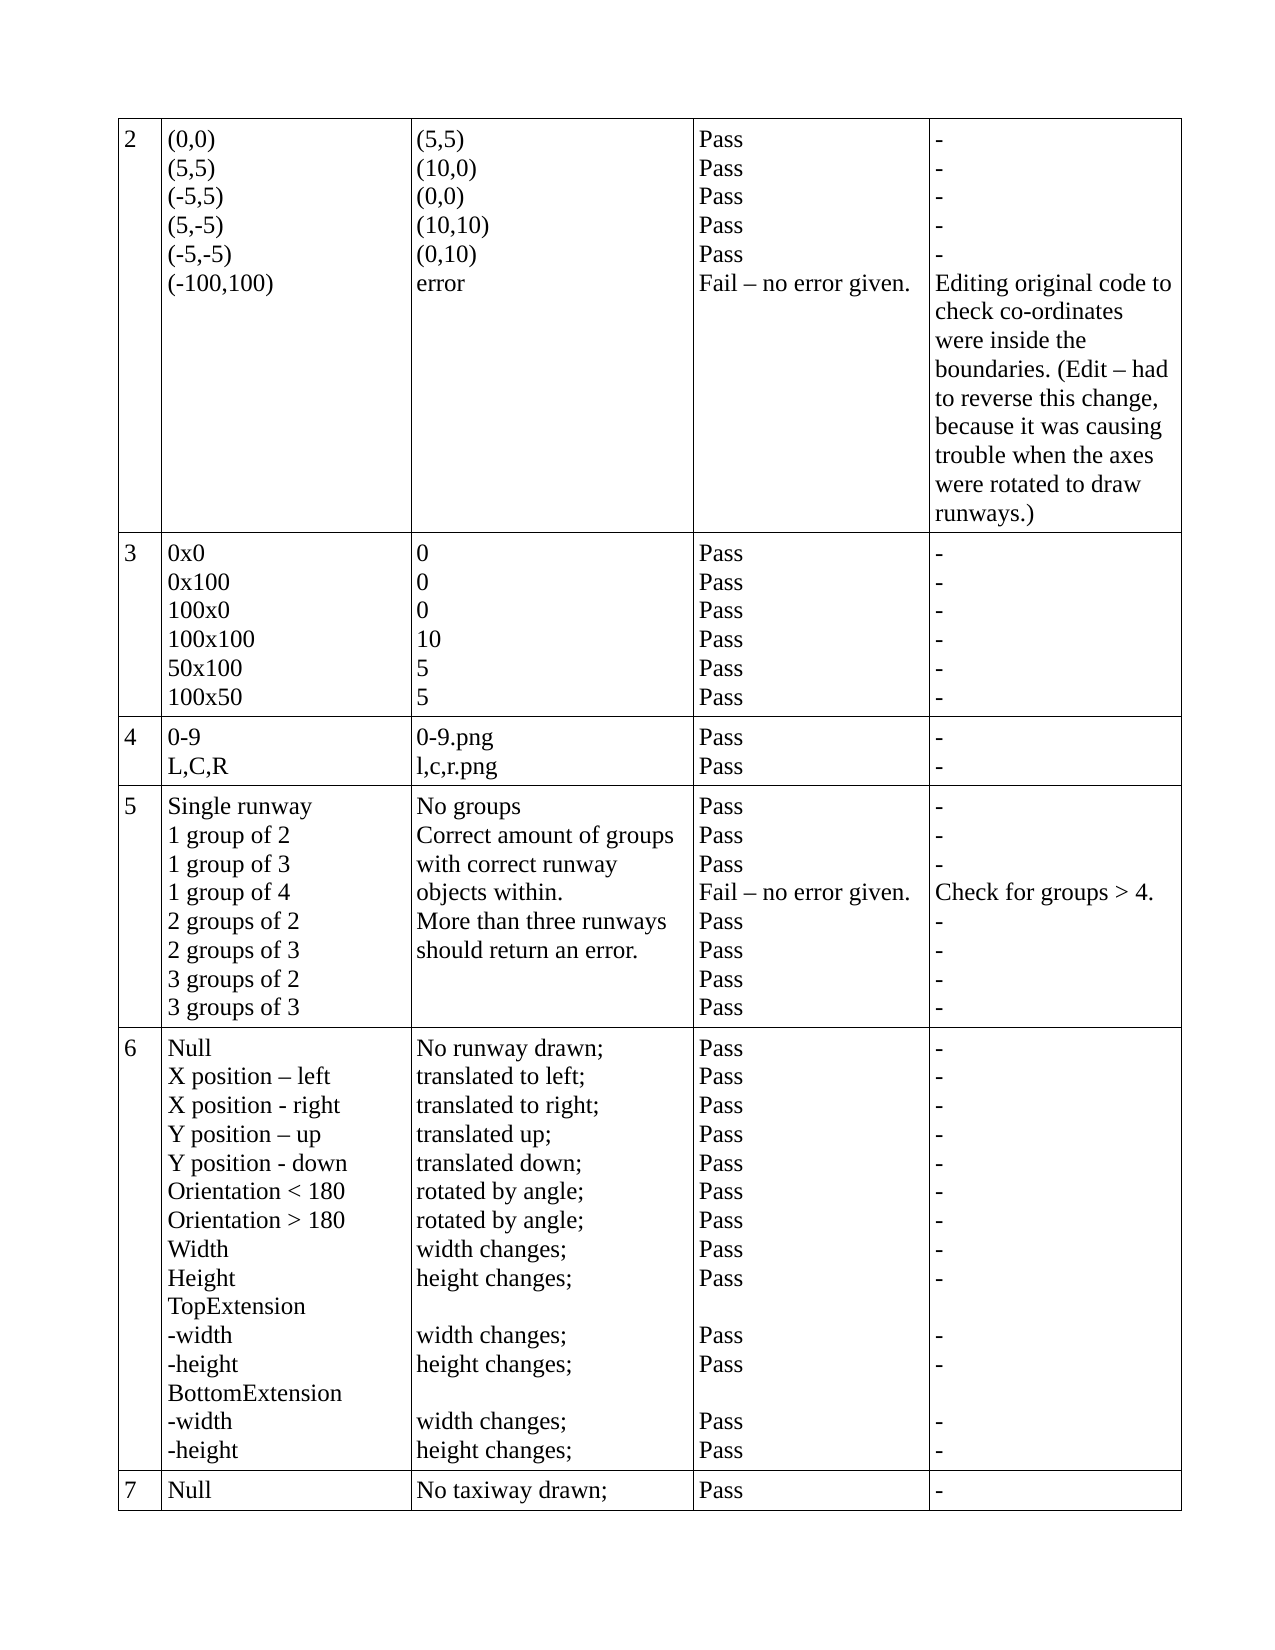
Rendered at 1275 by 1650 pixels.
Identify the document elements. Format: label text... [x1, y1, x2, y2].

table_cell 0x0 0x100 100x0 100x100 50x100 100x50 [162, 533, 411, 716]
table_cell 5 [119, 786, 161, 1027]
table_cell - - - - - Editing original code to check co-ordinates were inside the boundaries. (Edit – had to reverse this change, because it was causing trouble when the axes were rotated to draw runways.) [930, 119, 1181, 532]
table_cell 4 [119, 717, 161, 785]
table_cell No groups Correct amount of groups with correct runway objects within. More than three runways should return an error. [412, 786, 693, 1027]
table_cell 7 [119, 1471, 161, 1510]
table_cell - - - - - - [930, 1471, 1181, 1510]
table_cell (0,0) (5,5) (-5,5) (5,-5) (-5,-5) (-100,100) [162, 119, 411, 532]
table_cell - - - - - - [930, 533, 1181, 716]
table_cell (5,5) (10,0) (0,0) (10,10) (0,10) error [412, 119, 693, 532]
table_cell Pass Pass Pass Pass Pass Fail – no error given. [694, 119, 929, 532]
table_cell Pass Pass [694, 717, 929, 785]
table_cell Null X position – left X position - right Y position – up Y position - down Orientation < 180 Orientation > 180 Width Height TopExtension -width -height BottomExtension -width -height [162, 1028, 411, 1470]
table_cell Pass [694, 1471, 929, 1510]
table_cell No runway drawn; translated to left; translated to right; translated up; translated down; rotated by angle; rotated by angle; width changes; height changes; width changes; height changes; width changes; height changes; [412, 1028, 693, 1470]
table_cell 0 0 0 10 5 5 [412, 533, 693, 716]
table_cell Null [162, 1471, 411, 1510]
table_cell No taxiway drawn; [412, 1471, 693, 1510]
table_cell - - - - - - - - - - - - - [930, 1028, 1181, 1470]
table_cell 6 [119, 1028, 161, 1470]
table_cell Pass Pass Pass Fail – no error given. Pass Pass Pass Pass [694, 786, 929, 1027]
table_cell - - [930, 717, 1181, 785]
table_cell 0-9 L,C,R [162, 717, 411, 785]
table_cell - - - Check for groups > 4. - - - - [930, 786, 1181, 1027]
table_cell 3 [119, 533, 161, 716]
table_cell 0-9.png l,c,r.png [412, 717, 693, 785]
table_cell 2 [119, 119, 161, 532]
table_cell Pass Pass Pass Pass Pass Pass Pass Pass Pass Pass Pass Pass Pass [694, 1028, 929, 1470]
table_cell Pass Pass Pass Pass Pass Pass [694, 533, 929, 716]
table_cell Single runway 1 group of 2 1 group of 3 1 group of 4 2 groups of 2 2 groups of 3 3 groups of 2 3 groups of 3 [162, 786, 411, 1027]
